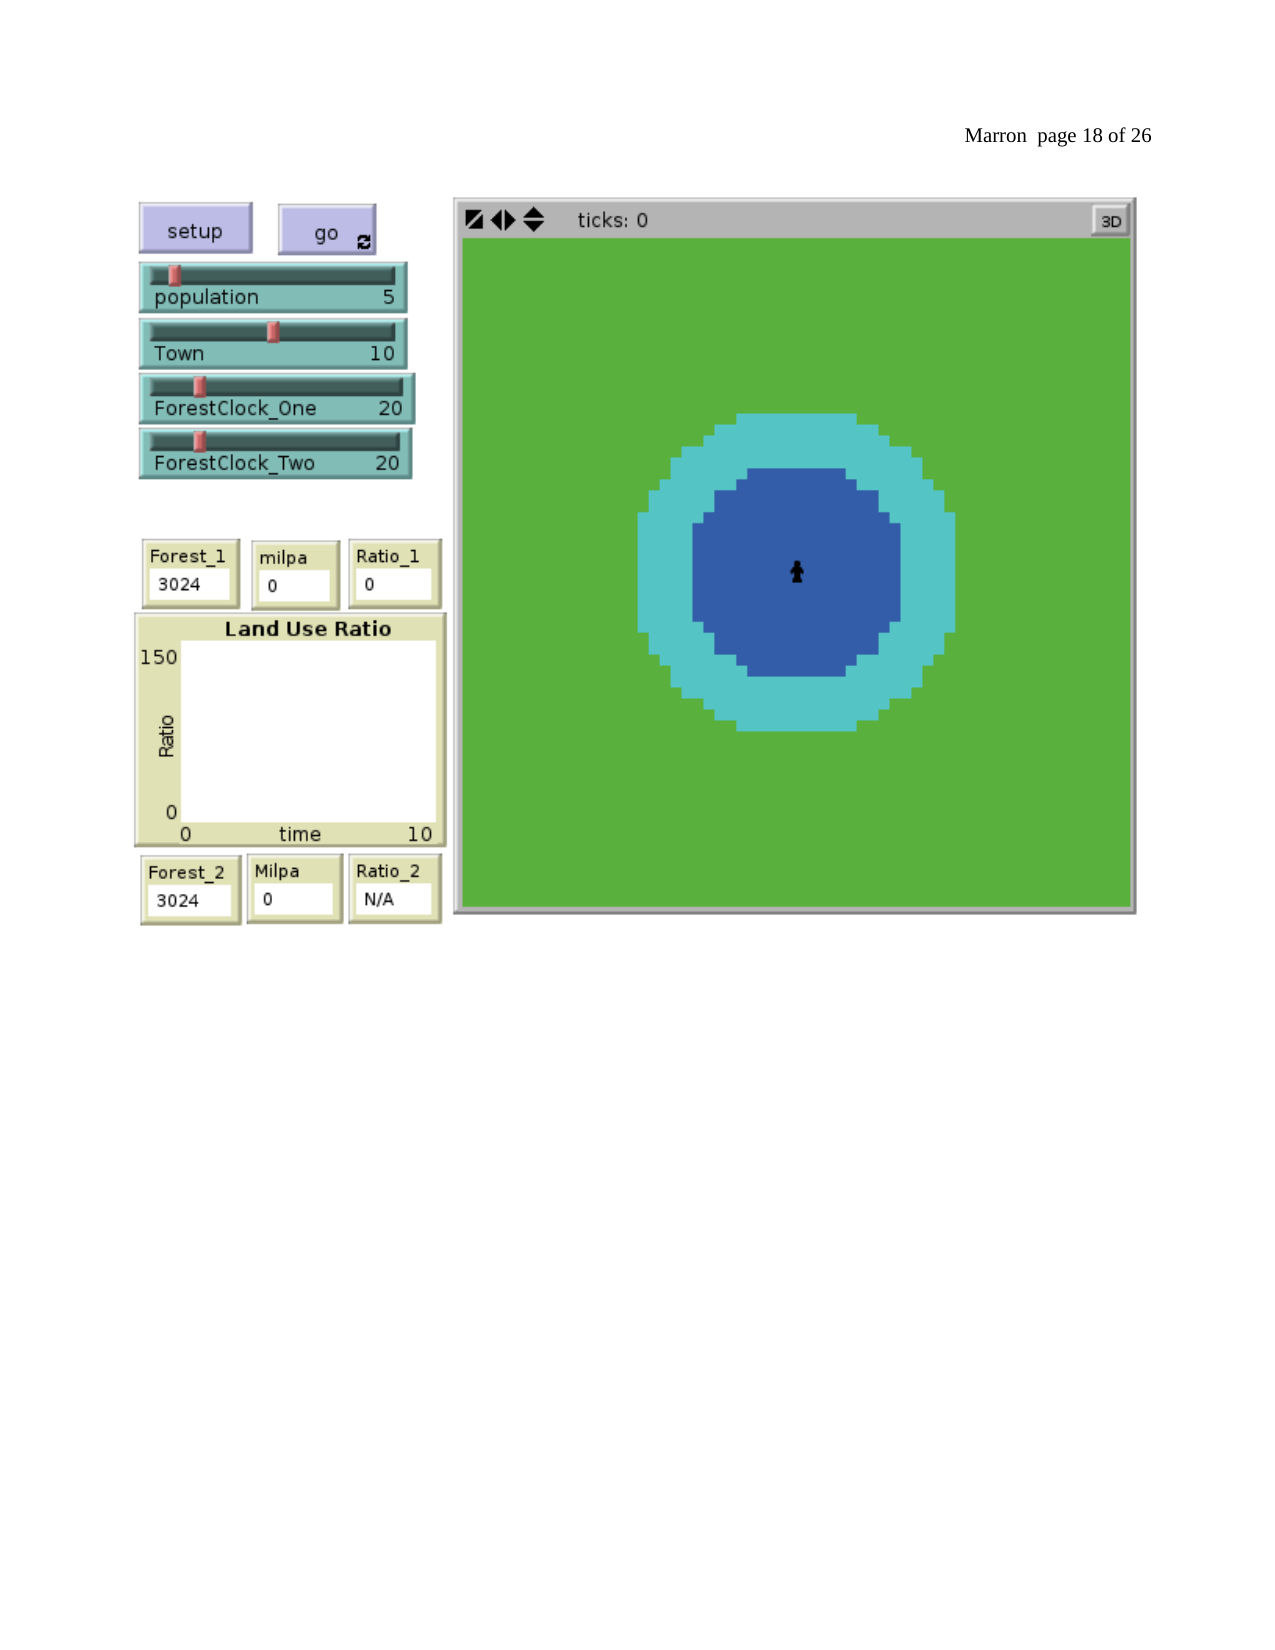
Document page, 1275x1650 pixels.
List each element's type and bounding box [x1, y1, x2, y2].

picture [125, 183, 1150, 940]
